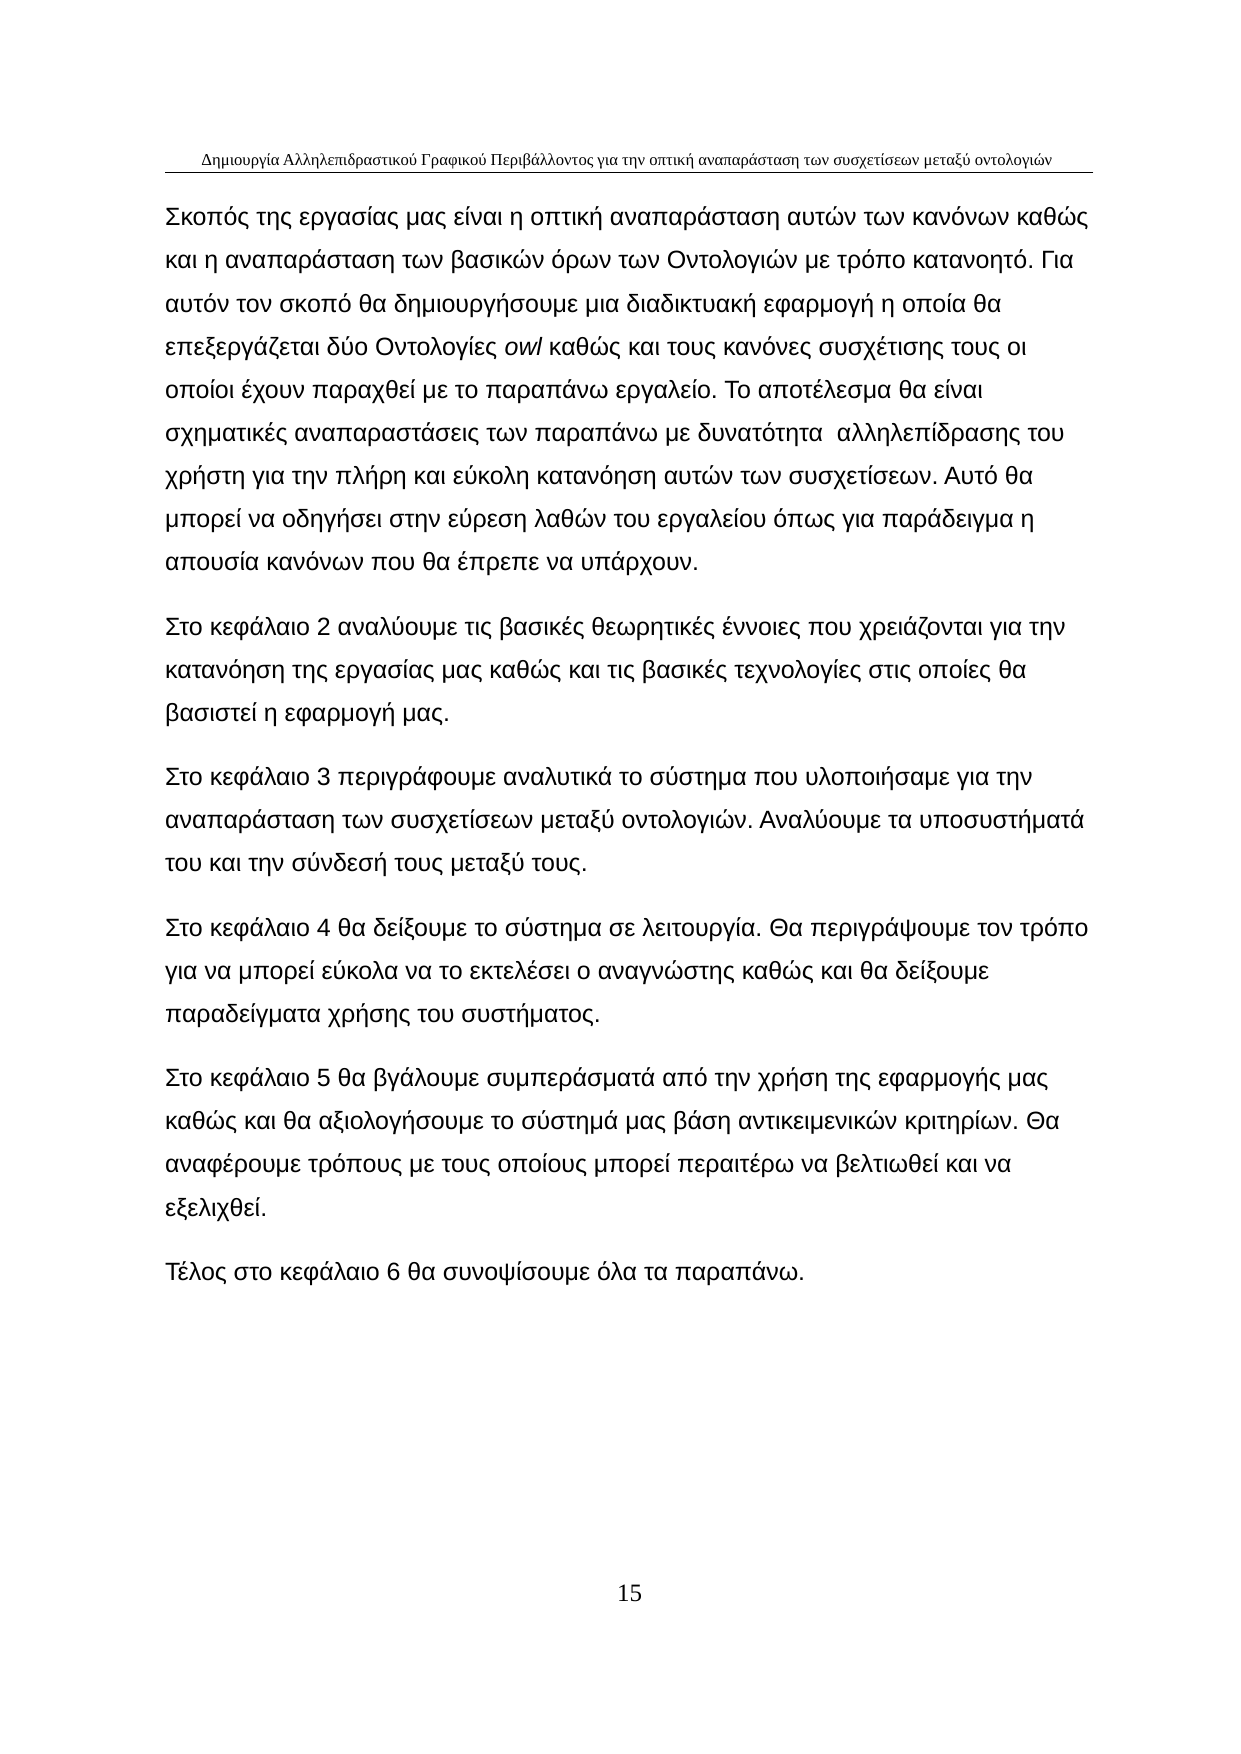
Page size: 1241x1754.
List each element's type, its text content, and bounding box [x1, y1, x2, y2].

text Στο κεφάλαιο 5 θα βγάλουμε συμπεράσματά από την χρήση της εφαρμογής μας καθώς και θα αξιολογήσουμε το σύστημά μας βάση αντικειμενικών κριτηρίων. Θα αναφέρουμε τρόπους με τους οποίους μπορεί περαιτέρω να βελτιωθεί και να εξελιχθεί. [165, 1063, 1093, 1221]
text Στο κεφάλαιο 3 περιγράφουμε αναλυτικά το σύστημα που υλοποιήσαμε για την αναπαράσταση των συσχετίσεων μεταξύ οντολογιών. Αναλύουμε τα υποσυστήματά του και την σύνδεσή τους μεταξύ τους. [165, 762, 1093, 877]
text Σκοπός της εργασίας μας είναι η οπτική αναπαράσταση αυτών των κανόνων καθώς και η αναπαράσταση των βασικών όρων των Οντολογιών με τρόπο κατανοητό. Για αυτόν τον σκοπό θα δημιουργήσουμε μια διαδικτυακή εφαρμογή η οποία θα επεξεργάζεται δύο Οντολογίες owl καθώς και τους κανόνες συσχέτισης τους οι οποίοι έχουν παραχθεί με το παραπάνω εργαλείο. Το αποτέλεσμα θα είναι σχηματικές αναπαραστάσεις των παραπάνω με δυνατότητα αλληλεπίδρασης του χρήστη για την πλήρη και εύκολη κατανόηση αυτών των συσχετίσεων. Αυτό θα μπορεί να οδηγήσει στην εύρεση λαθών του εργαλείου όπως για παράδειγμα η απουσία κανόνων που θα έπρεπε να υπάρχουν. [165, 202, 1093, 576]
text Στο κεφάλαιο 4 θα δείξουμε το σύστημα σε λειτουργία. Θα περιγράψουμε τον τρόπο για να μπορεί εύκολα να το εκτελέσει ο αναγνώστης καθώς και θα δείξουμε παραδείγματα χρήσης του συστήματος. [165, 913, 1093, 1028]
text Στο κεφάλαιο 2 αναλύουμε τις βασικές θεωρητικές έννοιες που χρειάζονται για την κατανόηση της εργασίας μας καθώς και τις βασικές τεχνολογίες στις οποίες θα βασιστεί η εφαρμογή μας. [165, 612, 1093, 727]
text Τέλος στο κεφάλαιο 6 θα συνοψίσουμε όλα τα παραπάνω. [165, 1257, 1093, 1286]
